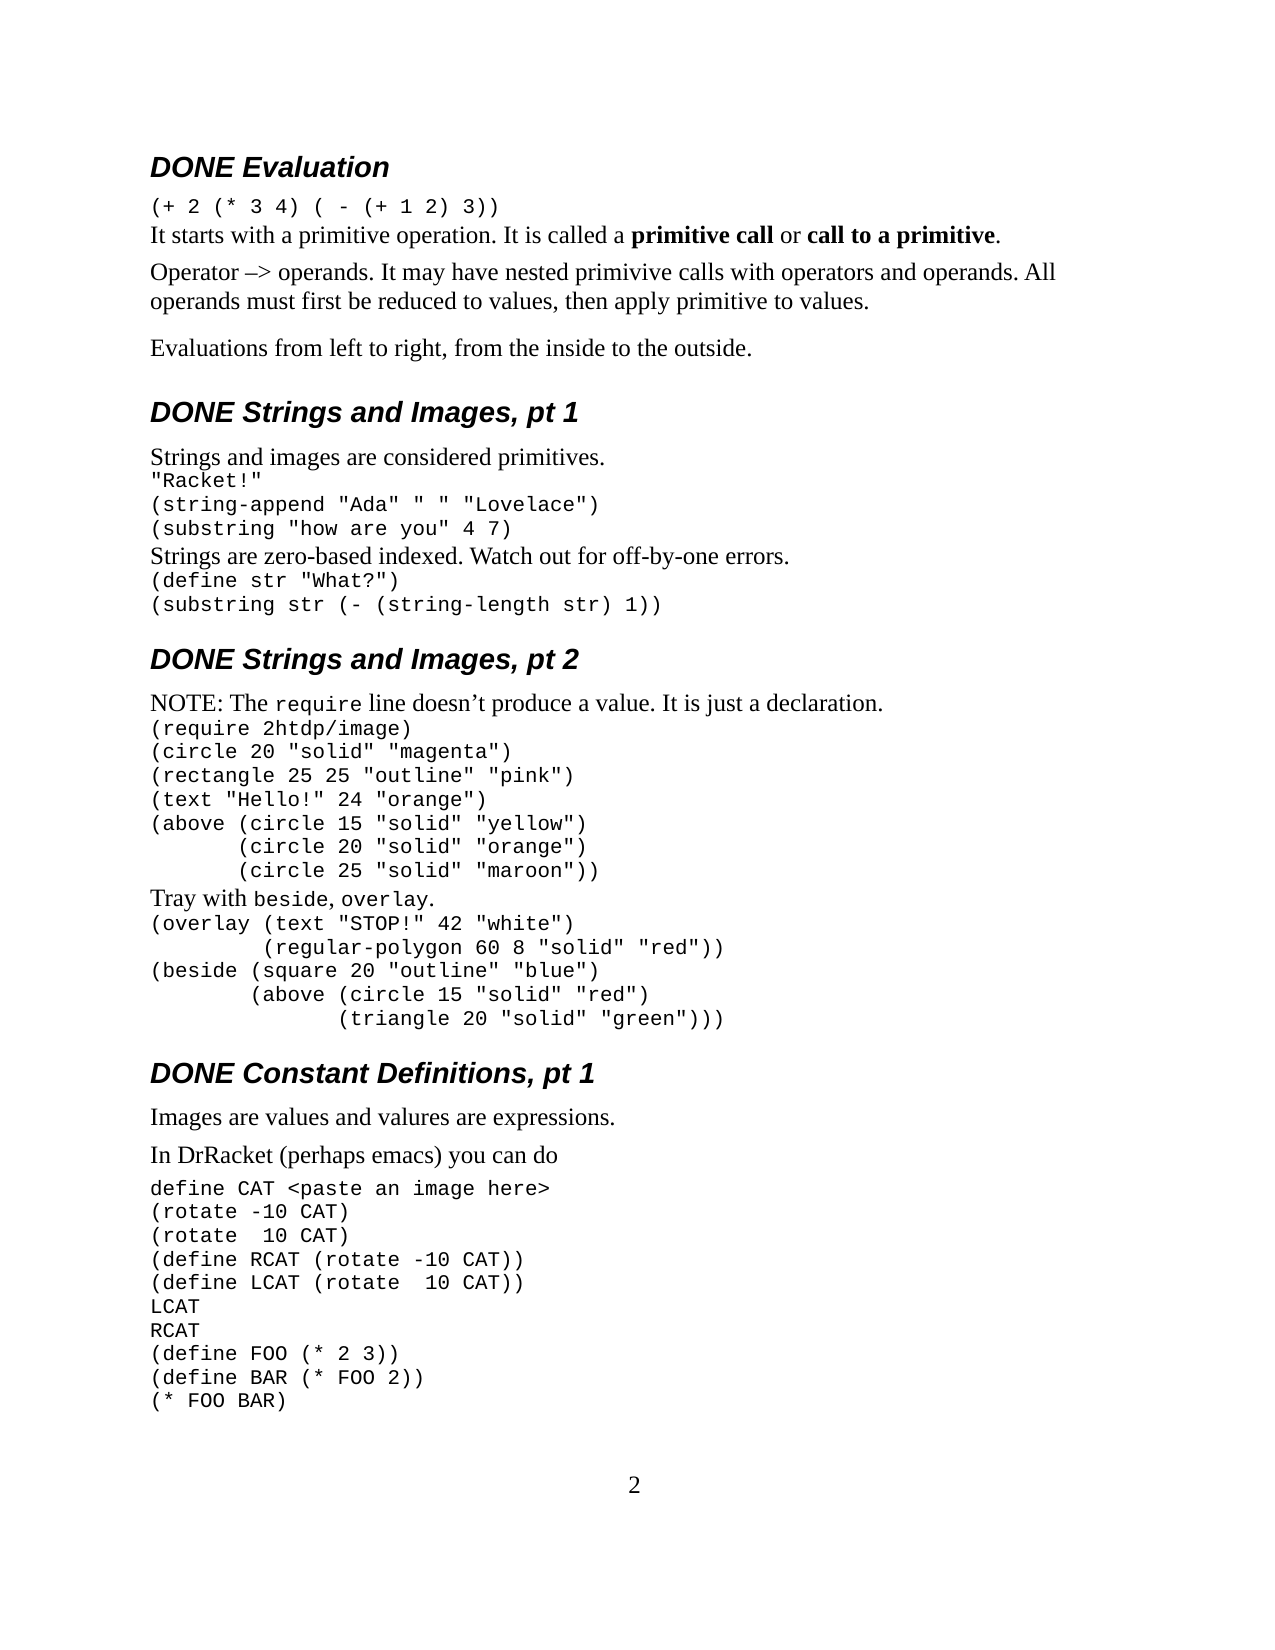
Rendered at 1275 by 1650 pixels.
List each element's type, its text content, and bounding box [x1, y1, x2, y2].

text (regular-polygon 60 8 "solid" "red")) [150, 937, 1125, 960]
text (define str "What?") [150, 570, 1125, 594]
text define CAT <paste an image here> [150, 1178, 1125, 1201]
text (+ 2 (* 3 4) ( - (+ 1 2) 3)) [150, 196, 1125, 220]
text (substring str (- (string-length str) 1)) [150, 594, 1125, 617]
text Tray with beside, overlay. [150, 883, 1125, 913]
text (string-append "Ada" " " "Lovelace") [150, 494, 1125, 518]
text (rotate 10 CAT) [150, 1225, 1125, 1249]
text Operator –> operands. It may have nested primivive calls with operators and operands. All operands must first be reduced to values, then apply primitive to values. [150, 257, 1125, 315]
subtitle DONE Strings and Images, pt 1 [150, 396, 1125, 429]
text Strings and images are considered primitives. [150, 442, 1125, 470]
text LCAT [150, 1296, 1125, 1319]
text It starts with a primitive operation. It is called a primitive call or call to a primitive. [150, 220, 1125, 248]
subtitle DONE Constant Definitions, pt 1 [150, 1056, 1125, 1090]
text (above (circle 15 "solid" "red") [150, 984, 1125, 1008]
text (define RCAT (rotate -10 CAT)) [150, 1249, 1125, 1272]
text (define FOO (* 2 3)) [150, 1343, 1125, 1367]
text (substring "how are you" 4 7) [150, 518, 1125, 541]
text "Racket!" [150, 470, 1125, 494]
text (define LCAT (rotate 10 CAT)) [150, 1272, 1125, 1296]
subtitle DONE Evaluation [150, 150, 1125, 183]
subtitle DONE Strings and Images, pt 2 [150, 642, 1125, 676]
text (circle 20 "solid" "magenta") [150, 742, 1125, 765]
text (rectangle 25 25 "outline" "pink") [150, 765, 1125, 789]
text In DrRacket (perhaps emacs) you can do [150, 1140, 1125, 1169]
text (above (circle 15 "solid" "yellow") [150, 812, 1125, 836]
text (overlay (text "STOP!" 42 "white") [150, 913, 1125, 937]
text RCAT [150, 1319, 1125, 1343]
text (require 2htdp/image) [150, 718, 1125, 742]
text (define BAR (* FOO 2)) [150, 1367, 1125, 1391]
text Evaluations from left to right, from the inside to the outside. [150, 333, 1125, 362]
text Strings are zero-based indexed. Watch out for off-by-one errors. [150, 541, 1125, 570]
text (circle 20 "solid" "orange") [150, 836, 1125, 860]
text (triangle 20 "solid" "green"))) [150, 1008, 1125, 1031]
text NOTE: The require line doesn’t produce a value. It is just a declaration. [150, 688, 1125, 718]
text (text "Hello!" 24 "orange") [150, 789, 1125, 812]
text (circle 25 "solid" "maroon")) [150, 860, 1125, 883]
text (beside (square 20 "outline" "blue") [150, 960, 1125, 984]
text (rotate -10 CAT) [150, 1201, 1125, 1225]
text (* FOO BAR) [150, 1391, 1125, 1414]
text Images are values and valures are expressions. [150, 1102, 1125, 1131]
